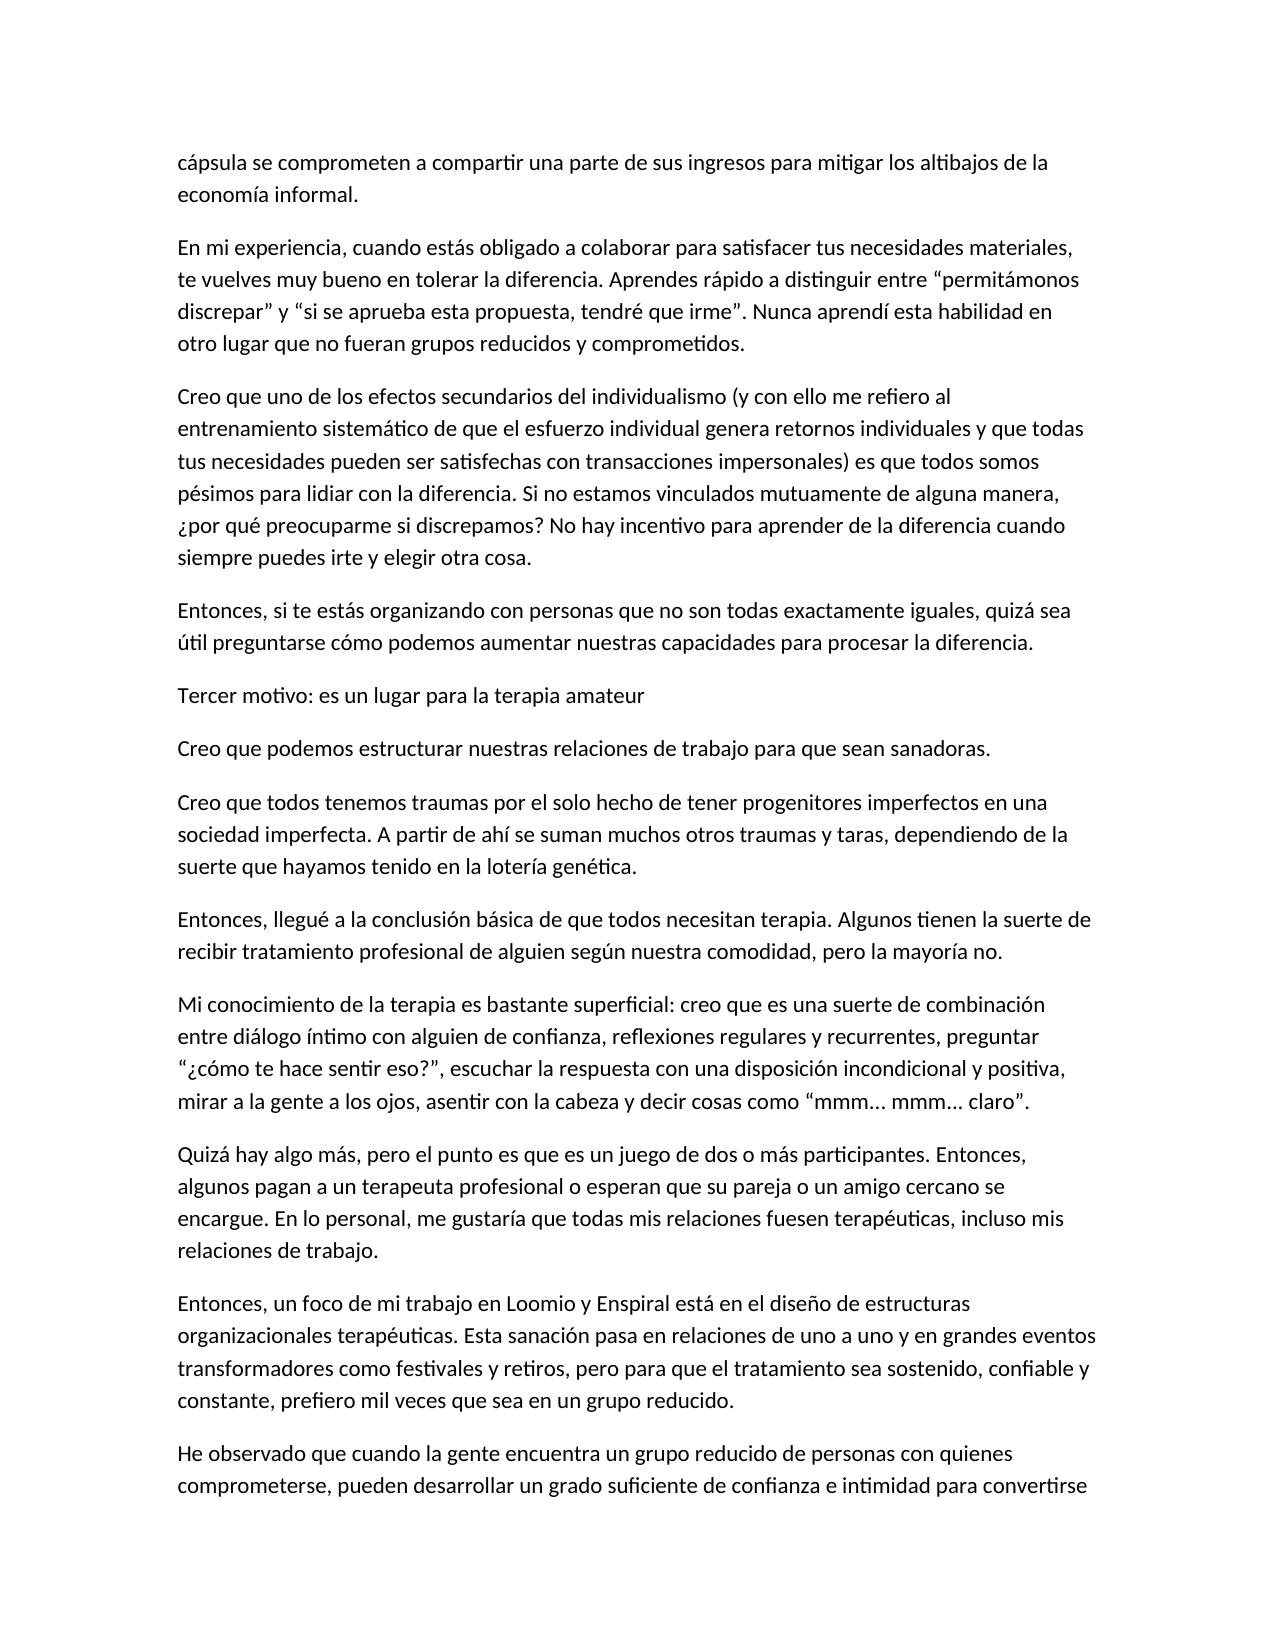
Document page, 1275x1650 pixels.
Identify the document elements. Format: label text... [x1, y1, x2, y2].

text Mi conocimiento de la terapia es bastante superficial: creo que es una suerte de combinación entre diálogo íntimo con alguien de confianza, reflexiones regulares y recurrentes, preguntar “¿cómo te hace sentir eso?”, escuchar la respuesta con una disposición incondicional y positiva, mirar a la gente a los ojos, asentir con la cabeza y decir cosas como “mmm... mmm... claro”. [177, 990, 1098, 1115]
text Entonces, si te estás organizando con personas que no son todas exactamente iguales, quizá sea útil preguntarse cómo podemos aumentar nuestras capacidades para procesar la diferencia. [177, 596, 1098, 657]
text En mi experiencia, cuando estás obligado a colaborar para satisfacer tus necesidades materiales, te vuelves muy bueno en tolerar la diferencia. Aprendes rápido a distinguir entre “permitámonos discrepar” y “si se aprueba esta propuesta, tendré que irme”. Nunca aprendí esta habilidad en otro lugar que no fueran grupos reducidos y comprometidos. [177, 233, 1098, 357]
text Creo que todos tenemos traumas por el solo hecho de tener progenitores imperfectos en una sociedad imperfecta. A partir de ahí se suman muchos otros traumas y taras, dependiendo de la suerte que hayamos tenido en la lotería genética. [177, 788, 1098, 880]
text Entonces, un foco de mi trabajo en Loomio y Enspiral está en el diseño de estructuras organizacionales terapéuticas. Esta sanación pasa en relaciones de uno a uno y en grandes eventos transformadores como festivales y retiros, pero para que el tratamiento sea sostenido, confiable y constante, prefiero mil veces que sea en un grupo reducido. [177, 1289, 1098, 1414]
text Entonces, llegué a la conclusión básica de que todos necesitan terapia. Algunos tienen la suerte de recibir tratamiento profesional de alguien según nuestra comodidad, pero la mayoría no. [177, 905, 1098, 965]
text Creo que podemos estructurar nuestras relaciones de trabajo para que sean sanadoras. [177, 734, 1098, 763]
text Tercer motivo: es un lugar para la terapia amateur [177, 682, 1098, 709]
text Quizá hay algo más, pero el punto es que es un juego de dos o más participantes. Entonces, algunos pagan a un terapeuta profesional o esperan que su pareja o un amigo cercano se encargue. En lo personal, me gustaría que todas mis relaciones fuesen terapéuticas, incluso mis relaciones de trabajo. [177, 1140, 1098, 1264]
text cápsula se comprometen a compartir una parte de sus ingresos para mitigar los altibajos de la economía informal. [177, 148, 1098, 208]
text Creo que uno de los efectos secundarios del individualismo (y con ello me refiero al entrenamiento sistemático de que el esfuerzo individual genera retornos individuales y que todas tus necesidades pueden ser satisfechas con transacciones impersonales) es que todos somos pésimos para lidiar con la diferencia. Si no estamos vinculados mutuamente de alguna manera, ¿por qué preocuparme si discrepamos? No hay incentivo para aprender de la diferencia cuando siempre puedes irte y elegir otra cosa. [177, 382, 1098, 571]
text He observado que cuando la gente encuentra un grupo reducido de personas con quienes comprometerse, pueden desarrollar un grado suficiente de confianza e intimidad para convertirse [177, 1439, 1098, 1499]
